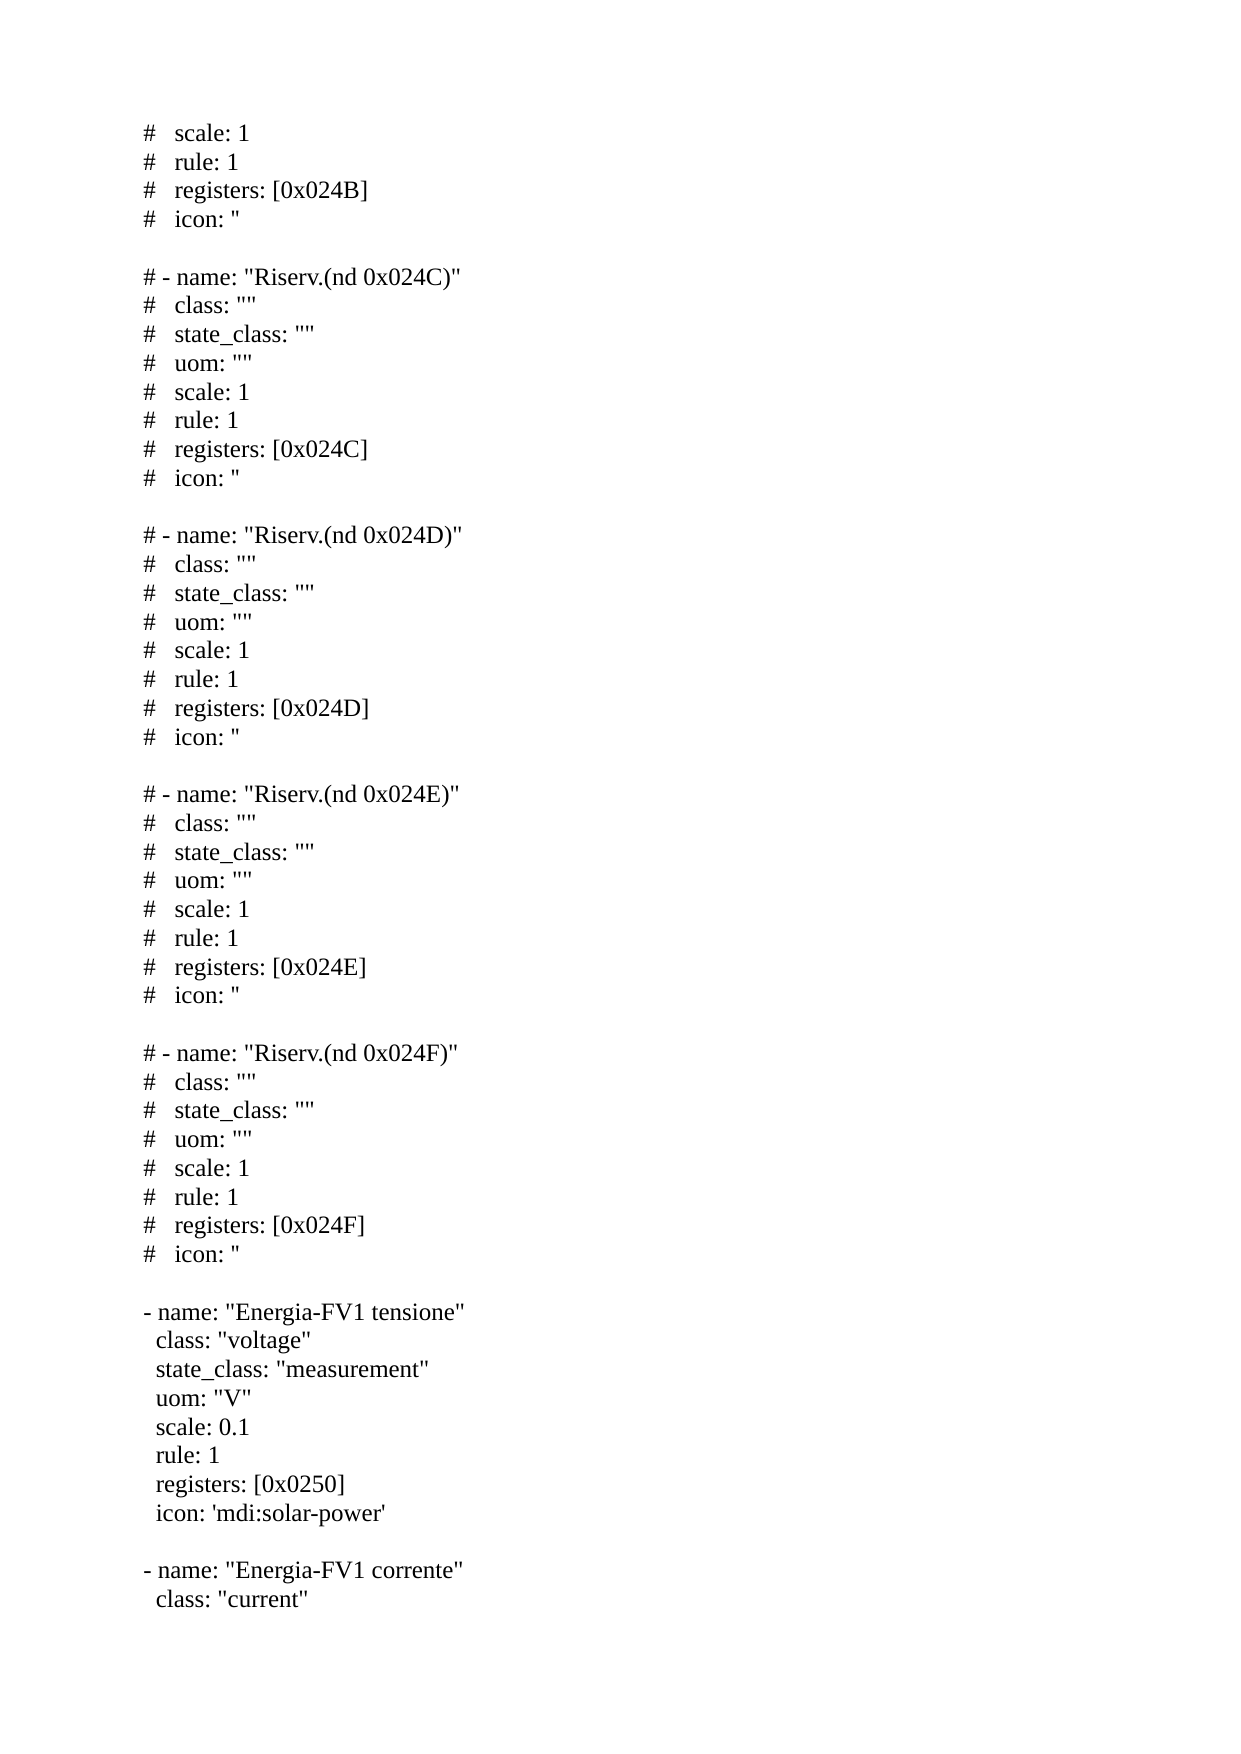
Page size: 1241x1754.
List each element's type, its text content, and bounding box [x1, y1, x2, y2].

text # state_class: "" [118, 1096, 1122, 1124]
text # state_class: "" [118, 578, 1122, 607]
text # scale: 1 [118, 636, 1122, 664]
text # class: "" [118, 549, 1122, 578]
text icon: 'mdi:solar-power' [118, 1498, 1122, 1527]
text # uom: "" [118, 866, 1122, 894]
text state_class: "measurement" [118, 1354, 1122, 1383]
text # registers: [0x024C] [118, 434, 1122, 463]
text # - name: "Riserv.(nd 0x024D)" [118, 521, 1122, 549]
text # uom: "" [118, 607, 1122, 636]
text class: "voltage" [118, 1326, 1122, 1354]
text scale: 0.1 [118, 1412, 1122, 1441]
text # state_class: "" [118, 837, 1122, 866]
text # registers: [0x024D] [118, 693, 1122, 722]
text # rule: 1 [118, 147, 1122, 176]
text # icon: '' [118, 1239, 1122, 1268]
text # rule: 1 [118, 923, 1122, 952]
text # rule: 1 [118, 406, 1122, 434]
text # class: "" [118, 1067, 1122, 1096]
text # registers: [0x024E] [118, 952, 1122, 981]
text registers: [0x0250] [118, 1469, 1122, 1498]
text rule: 1 [118, 1441, 1122, 1469]
text # scale: 1 [118, 894, 1122, 923]
text # - name: "Riserv.(nd 0x024F)" [118, 1038, 1122, 1067]
text # scale: 1 [118, 118, 1122, 147]
text # state_class: "" [118, 319, 1122, 348]
text # scale: 1 [118, 1153, 1122, 1182]
text # - name: "Riserv.(nd 0x024C)" [118, 262, 1122, 291]
text # rule: 1 [118, 1182, 1122, 1211]
text # icon: '' [118, 981, 1122, 1009]
text # rule: 1 [118, 664, 1122, 693]
text # icon: '' [118, 722, 1122, 751]
text # - name: "Riserv.(nd 0x024E)" [118, 779, 1122, 808]
text - name: "Energia-FV1 tensione" [118, 1297, 1122, 1326]
text # icon: '' [118, 463, 1122, 492]
text # registers: [0x024B] [118, 176, 1122, 204]
text # class: "" [118, 808, 1122, 837]
text uom: "V" [118, 1383, 1122, 1412]
text # uom: "" [118, 348, 1122, 377]
text # registers: [0x024F] [118, 1211, 1122, 1239]
text # scale: 1 [118, 377, 1122, 406]
text # icon: '' [118, 204, 1122, 233]
text class: "current" [118, 1584, 1122, 1613]
text # uom: "" [118, 1124, 1122, 1153]
text - name: "Energia-FV1 corrente" [118, 1556, 1122, 1584]
text # class: "" [118, 291, 1122, 319]
